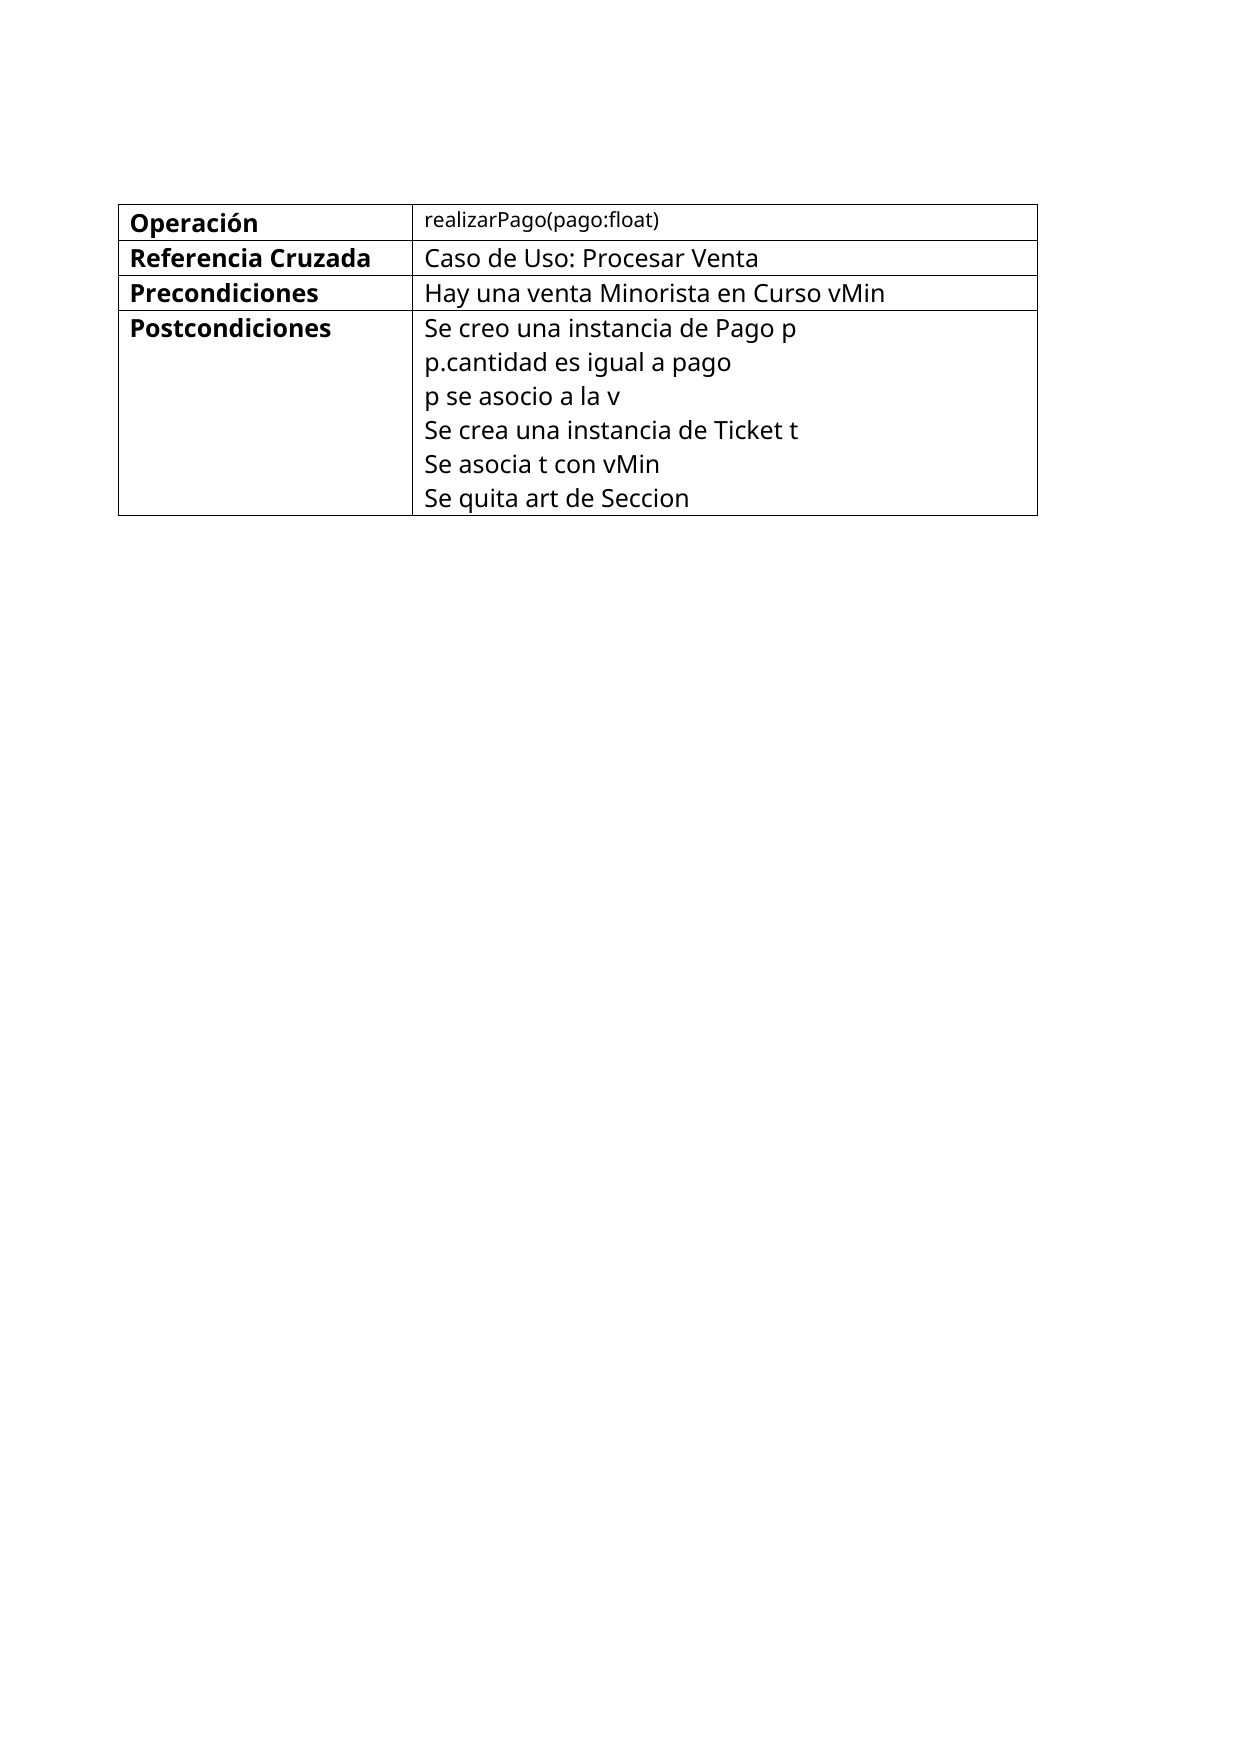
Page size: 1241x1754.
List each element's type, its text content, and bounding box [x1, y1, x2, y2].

table_cell Precondiciones [119, 276, 412, 310]
table_header Operación [119, 205, 412, 239]
table_cell Se creo una instancia de Pago p p.cantidad es igual a pago p se asocio a la v Se crea una instancia de Ticket t Se asocia t con vMin Se quita art de Seccion [413, 311, 1037, 515]
table_cell Postcondiciones [119, 311, 412, 515]
table_cell Hay una venta Minorista en Curso vMin [413, 276, 1037, 310]
table_header realizarPago(pago:float) [413, 205, 1037, 239]
table_cell Referencia Cruzada [119, 241, 412, 274]
table_cell Caso de Uso: Procesar Venta [413, 241, 1037, 274]
